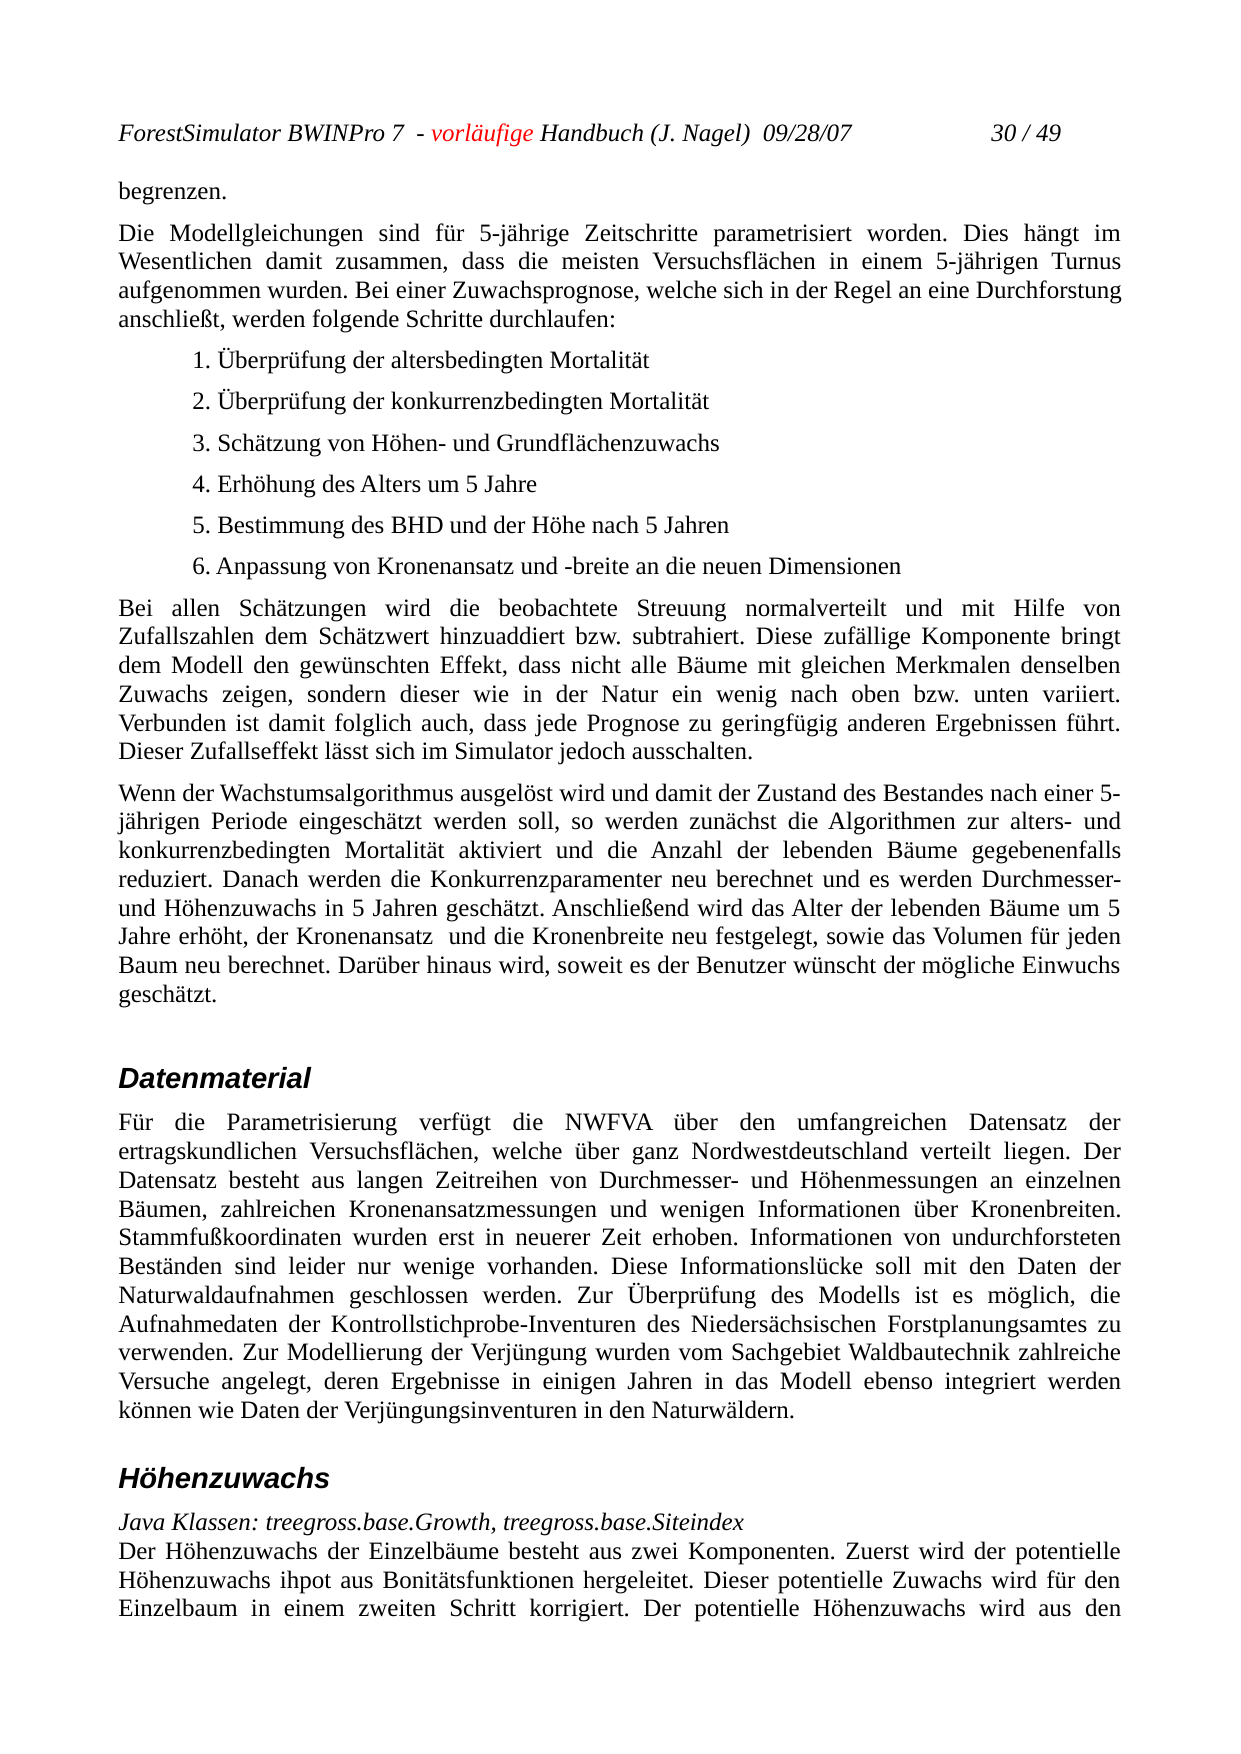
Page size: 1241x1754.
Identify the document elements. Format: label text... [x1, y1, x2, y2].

text 1. Überprüfung der altersbedingten Mortalität [192, 345, 1122, 374]
text Java Klassen: treegross.base.Growth, treegross.base.Siteindex [118, 1507, 1122, 1536]
text 2. Überprüfung der konkurrenzbedingten Mortalität [192, 386, 1122, 415]
text 6. Anpassung von Kronenansatz und -breite an die neuen Dimensionen [192, 551, 1122, 580]
text 4. Erhöhung des Alters um 5 Jahre [192, 469, 1122, 498]
subtitle Datenmaterial [118, 1061, 1122, 1095]
text Bei allen Schätzungen wird die beobachtete Streuung normalverteilt und mit Hilfe von Zufallszahlen dem Schätzwert hinzuaddiert bzw. subtrahiert. Diese zufällige Komponente bringt dem Modell den gewünschten Effekt, dass nicht alle Bäume mit gleichen Merkmalen denselben Zuwachs zeigen, sondern dieser wie in der Natur ein wenig nach oben bzw. unten variiert. Verbunden ist damit folglich auch, dass jede Prognose zu geringfügig anderen Ergebnissen führt. Dieser Zufallseffekt lässt sich im Simulator jedoch ausschalten. [118, 593, 1122, 765]
text Für die Parametrisierung verfügt die NWFVA über den umfangreichen Datensatz der ertragskundlichen Versuchsflächen, welche über ganz Nordwestdeutschland verteilt liegen. Der Datensatz besteht aus langen Zeitreihen von Durchmesser- und Höhenmessungen an einzelnen Bäumen, zahlreichen Kronenansatzmessungen und wenigen Informationen über Kronenbreiten. Stammfußkoordinaten wurden erst in neuerer Zeit erhoben. Informationen von undurchforsteten Beständen sind leider nur wenige vorhanden. Diese Informationslücke soll mit den Daten der Naturwaldaufnahmen geschlossen werden. Zur Überprüfung des Modells ist es möglich, die Aufnahmedaten der Kontrollstichprobe-Inventuren des Niedersächsischen Forstplanungsamtes zu verwenden. Zur Modellierung der Verjüngung wurden vom Sachgebiet Waldbautechnik zahlreiche Versuche angelegt, deren Ergebnisse in einigen Jahren in das Modell ebenso integriert werden können wie Daten der Verjüngungsinventuren in den Naturwäldern. [118, 1107, 1122, 1424]
text Der Höhenzuwachs der Einzelbäume besteht aus zwei Komponenten. Zuerst wird der potentielle Höhenzuwachs ihpot aus Bonitätsfunktionen hergeleitet. Dieser potentielle Zuwachs wird für den Einzelbaum in einem zweiten Schritt korrigiert. Der potentielle Höhenzuwachs wird aus den [118, 1536, 1122, 1622]
text Die Modellgleichungen sind für 5-jährige Zeitschritte parametrisiert worden. Dies hängt im Wesentlichen damit zusammen, dass die meisten Versuchsflächen in einem 5-jährigen Turnus aufgenommen wurden. Bei einer Zuwachsprognose, welche sich in der Regel an eine Durchforstung anschließt, werden folgende Schritte durchlaufen: [118, 218, 1122, 333]
text 5. Bestimmung des BHD und der Höhe nach 5 Jahren [192, 510, 1122, 539]
text begrenzen. [118, 176, 1122, 205]
subtitle Höhenzuwachs [118, 1461, 1122, 1495]
text 3. Schätzung von Höhen- und Grundflächenzuwachs [192, 428, 1122, 456]
text Wenn der Wachstumsalgorithmus ausgelöst wird und damit der Zustand des Bestandes nach einer 5-jährigen Periode eingeschätzt werden soll, so werden zunächst die Algorithmen zur alters- und konkurrenzbedingten Mortalität aktiviert und die Anzahl der lebenden Bäume gegebenenfalls reduziert. Danach werden die Konkurrenzparamenter neu berechnet und es werden Durchmesser- und Höhenzuwachs in 5 Jahren geschätzt. Anschließend wird das Alter der lebenden Bäume um 5 Jahre erhöht, der Kronenansatz und die Kronenbreite neu festgelegt, sowie das Volumen für jeden Baum neu berechnet. Darüber hinaus wird, soweit es der Benutzer wünscht der mögliche Einwuchs geschätzt. [118, 778, 1122, 1008]
